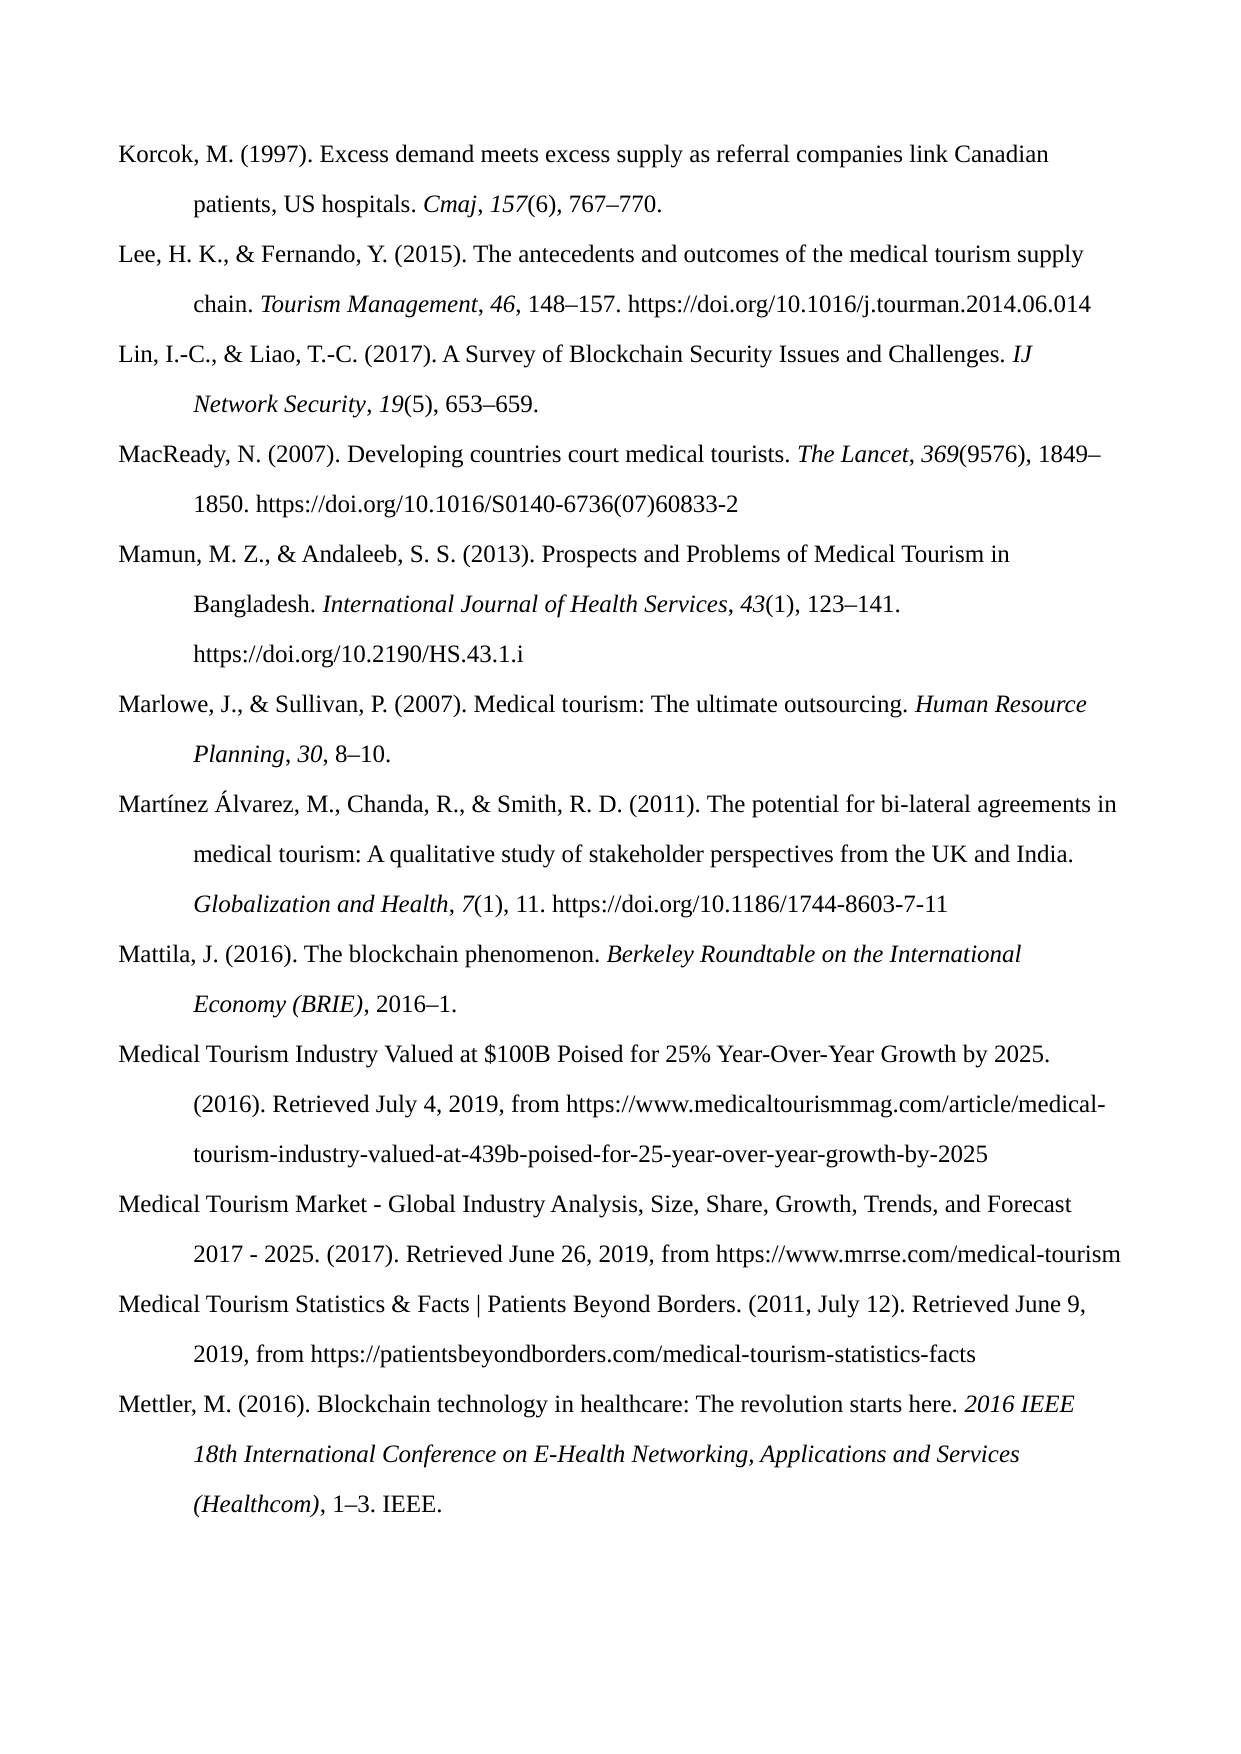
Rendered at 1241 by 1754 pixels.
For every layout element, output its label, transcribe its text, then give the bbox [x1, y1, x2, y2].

text Medical Tourism Statistics & Facts | Patients Beyond Borders. (2011, July 12). Retrieved June 9, 2019, from https://patientsbeyondborders.com/medical-tourism-statistics-facts [118, 1268, 1122, 1368]
text Marlowe, J., & Sullivan, P. (2007). Medical tourism: The ultimate outsourcing. Human Resource Planning, 30, 8–10. [118, 668, 1122, 768]
text Medical Tourism Industry Valued at $100B Poised for 25% Year-Over-Year Growth by 2025. (2016). Retrieved July 4, 2019, from https://www.medicaltourismmag.com/article/medical-tourism-industry-valued-at-439b-poised-for-25-year-over-year-growth-by-2025 [118, 1018, 1122, 1168]
text Lee, H. K., & Fernando, Y. (2015). The antecedents and outcomes of the medical tourism supply chain. Tourism Management, 46, 148–157. https://doi.org/10.1016/j.tourman.2014.06.014 [118, 218, 1122, 318]
text Lin, I.-C., & Liao, T.-C. (2017). A Survey of Blockchain Security Issues and Challenges. IJ Network Security, 19(5), 653–659. [118, 318, 1122, 418]
text Mettler, M. (2016). Blockchain technology in healthcare: The revolution starts here. 2016 IEEE 18th International Conference on E-Health Networking, Applications and Services (Healthcom), 1–3. IEEE. [118, 1368, 1122, 1518]
text Mamun, M. Z., & Andaleeb, S. S. (2013). Prospects and Problems of Medical Tourism in Bangladesh. International Journal of Health Services, 43(1), 123–141. https://doi.org/10.2190/HS.43.1.i [118, 518, 1122, 668]
text Medical Tourism Market - Global Industry Analysis, Size, Share, Growth, Trends, and Forecast 2017 - 2025. (2017). Retrieved June 26, 2019, from https://www.mrrse.com/medical-tourism [118, 1168, 1122, 1268]
text Mattila, J. (2016). The blockchain phenomenon. Berkeley Roundtable on the International Economy (BRIE), 2016–1. [118, 918, 1122, 1018]
text Korcok, M. (1997). Excess demand meets excess supply as referral companies link Canadian patients, US hospitals. Cmaj, 157(6), 767–770. [118, 118, 1122, 218]
text Martínez Álvarez, M., Chanda, R., & Smith, R. D. (2011). The potential for bi-lateral agreements in medical tourism: A qualitative study of stakeholder perspectives from the UK and India. Globalization and Health, 7(1), 11. https://doi.org/10.1186/1744-8603-7-11 [118, 768, 1122, 918]
text MacReady, N. (2007). Developing countries court medical tourists. The Lancet, 369(9576), 1849–1850. https://doi.org/10.1016/S0140-6736(07)60833-2 [118, 418, 1122, 518]
